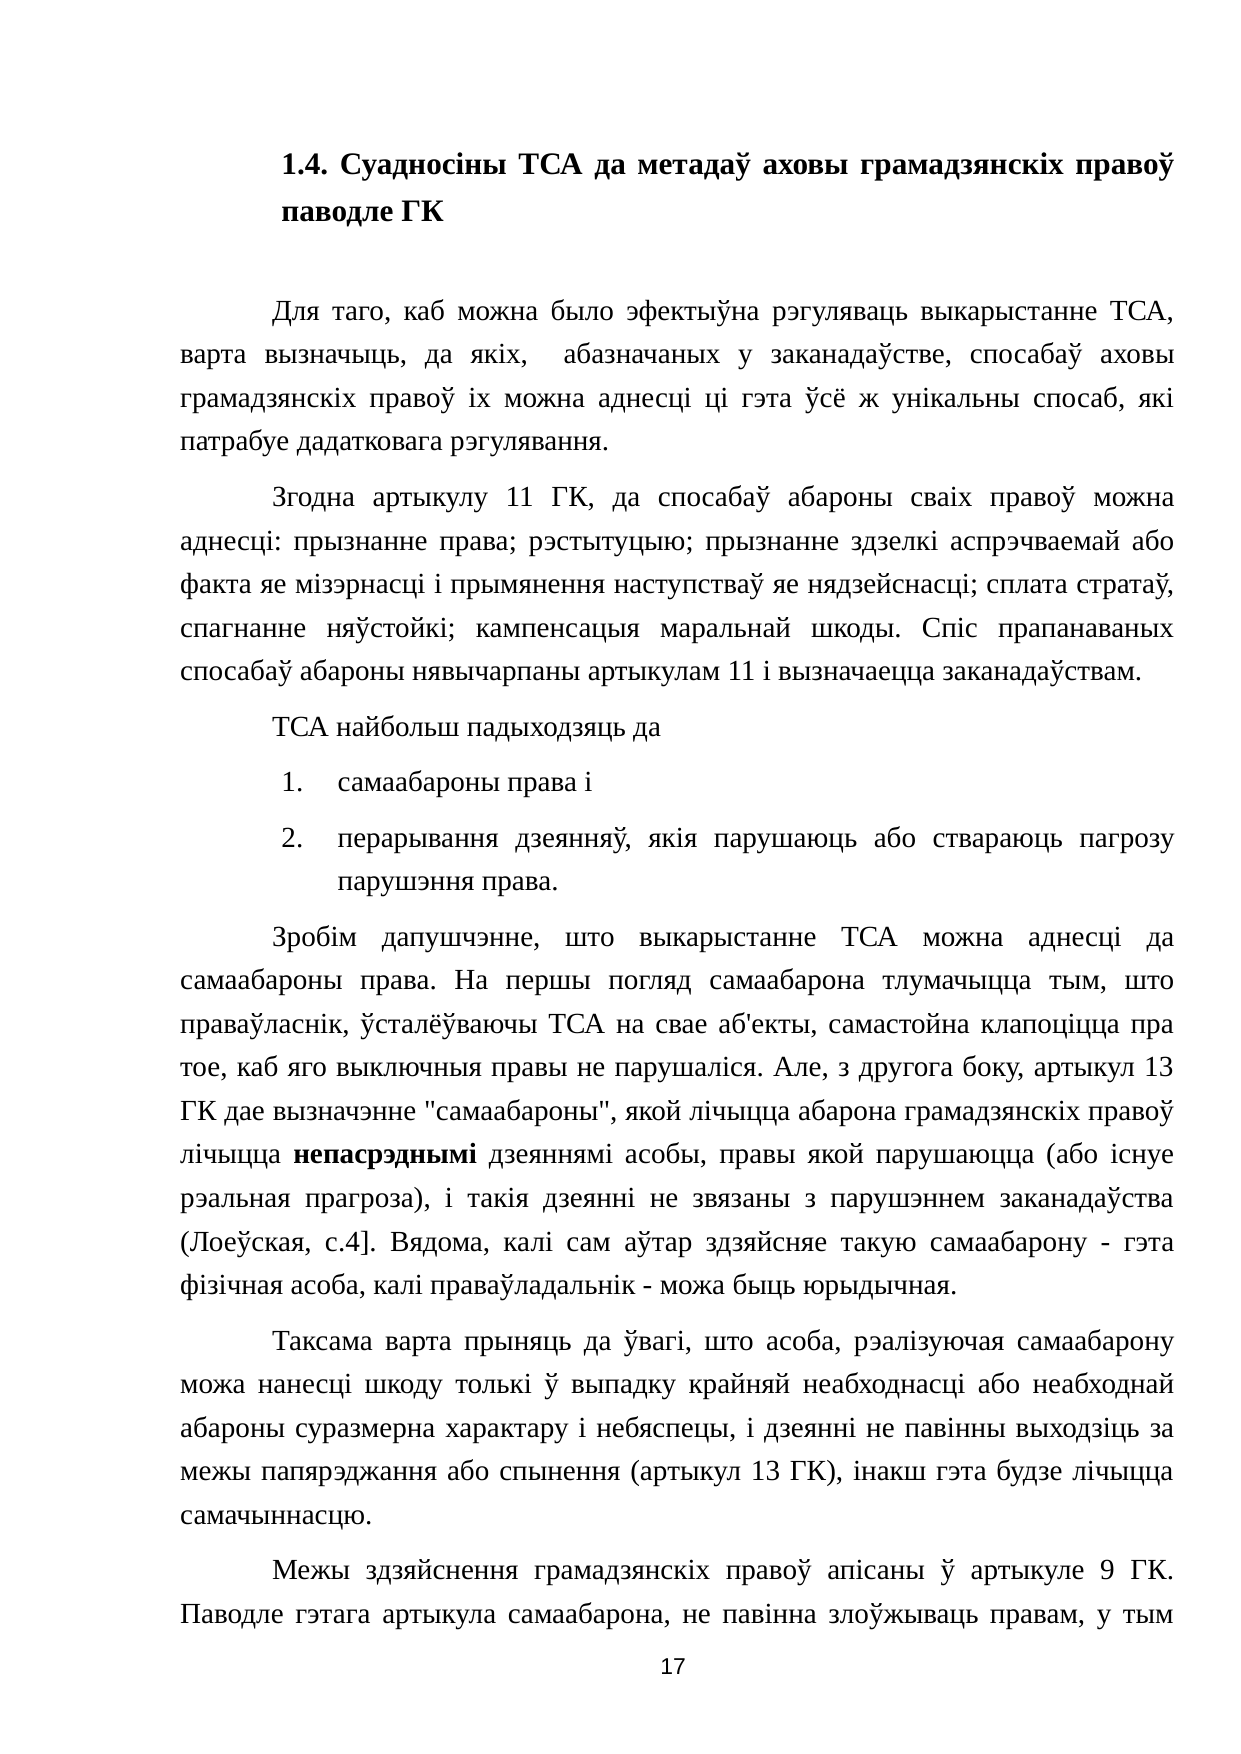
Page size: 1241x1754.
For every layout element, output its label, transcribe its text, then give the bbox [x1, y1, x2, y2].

text Зробім дапушчэнне, што выкарыстанне ТСА можна аднесці да самаабароны права. На першы погляд самаабарона тлумачыцца тым, што праваўласнік, ўсталёўваючы ТСА на свае аб'екты, самастойна клапоціцца пра тое, каб яго выключныя правы не парушаліся. Але, з другога боку, артыкул 13 ГК дае вызначэнне "самаабароны", якой лічыцца абарона грамадзянскіх правоў лічыцца непасрэднымі дзеяннямі асобы, правы якой парушаюцца (або існуе рэальная прагроза), і такія дзеянні не звязаны з парушэннем заканадаўства (Лоеўская, с.4]. Вядома, калі сам аўтар здзяйсняе такую самаабарону - гэта фізічная асоба, калі праваўладальнік - можа быць юрыдычная. [180, 919, 1175, 1301]
list перарывання дзеянняў, якія парушаюць або ствараюць пагрозу парушэння права. [281, 820, 1175, 897]
subtitle 1.4. Суадносіны ТСА да метадаў аховы грамадзянскіх правоў паводле ГК [281, 145, 1175, 228]
text Таксама варта прыняць да ўвагі, што асоба, рэалізуючая самаабарону можа нанесці шкоду толькі ў выпадку крайняй неабходнасці або неабходнай абароны суразмерна характару і небяспецы, і дзеянні не павінны выходзіць за межы папярэджання або спынення (артыкул 13 ГК), інакш гэта будзе лічыцца самачыннасцю. [180, 1323, 1175, 1530]
text ТСА найбольш падыходзяць да [180, 709, 1175, 742]
text Згодна артыкулу 11 ГК, да спосабаў абароны сваіх правоў можна аднесці: прызнанне права; рэстытуцыю; прызнанне здзелкі аспрэчваемай або факта яе мізэрнасці і прымянення наступстваў яе нядзейснасці; сплата стратаў, спагнанне няўстойкі; кампенсацыя маральнай шкоды. Спіс прапанаваных спосабаў абароны нявычарпаны артыкулам 11 і вызначаецца заканадаўствам. [180, 479, 1175, 687]
text Межы здзяйснення грамадзянскіх правоў апісаны ў артыкуле 9 ГК. Паводле гэтага артыкула самаабарона, не павінна злоўжываць правам, у тым [180, 1552, 1175, 1629]
text Для таго, каб можна было эфектыўна рэгуляваць выкарыстанне ТСА, варта вызначыць, да якіх, абазначаных у заканадаўстве, спосабаў аховы грамадзянскіх правоў іх можна аднесці ці гэта ўсё ж унікальны спосаб, які патрабуе дадатковага рэгулявання. [180, 293, 1175, 457]
list самаабароны права і [281, 764, 1175, 798]
